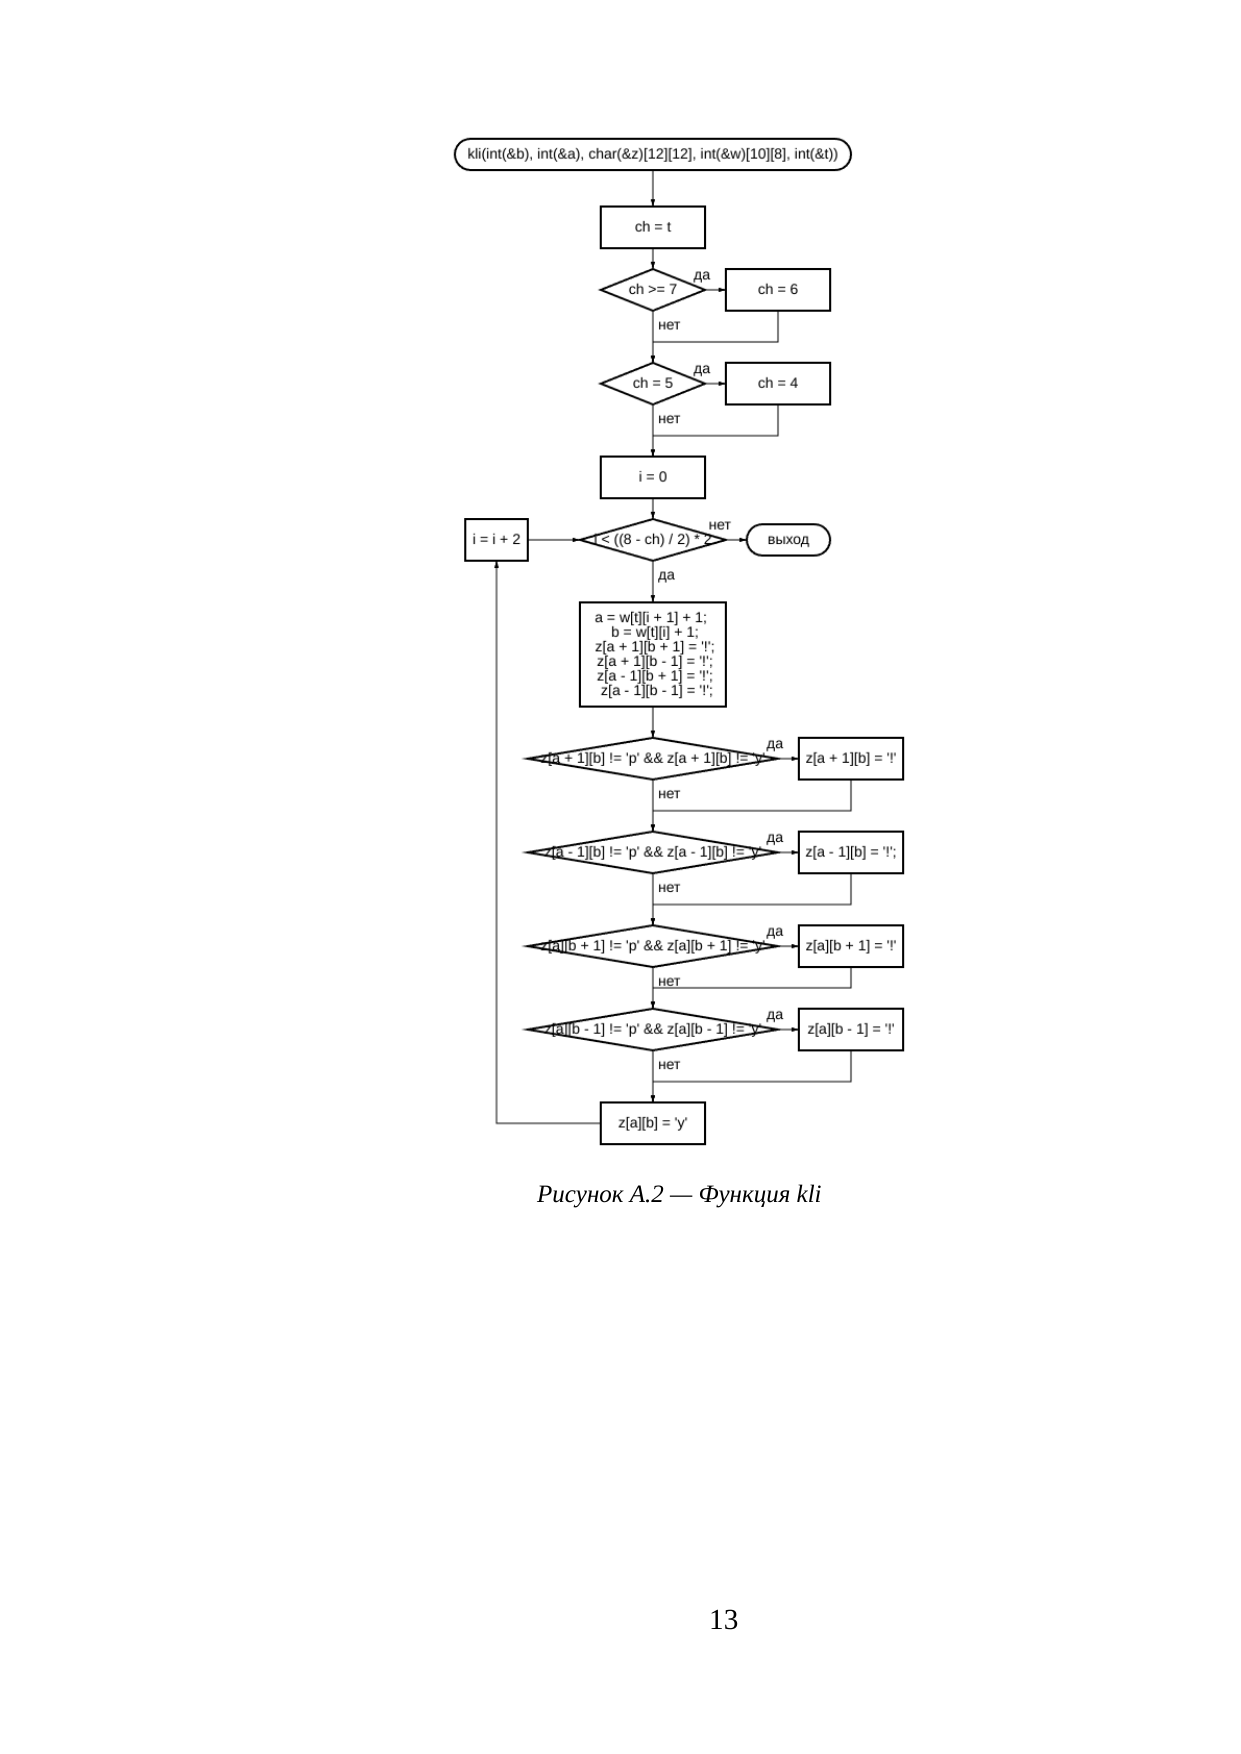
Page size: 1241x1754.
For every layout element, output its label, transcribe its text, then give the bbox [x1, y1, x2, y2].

picture [434, 118, 924, 1165]
text Рисунок А.2 — Функция kli [177, 118, 1181, 1208]
